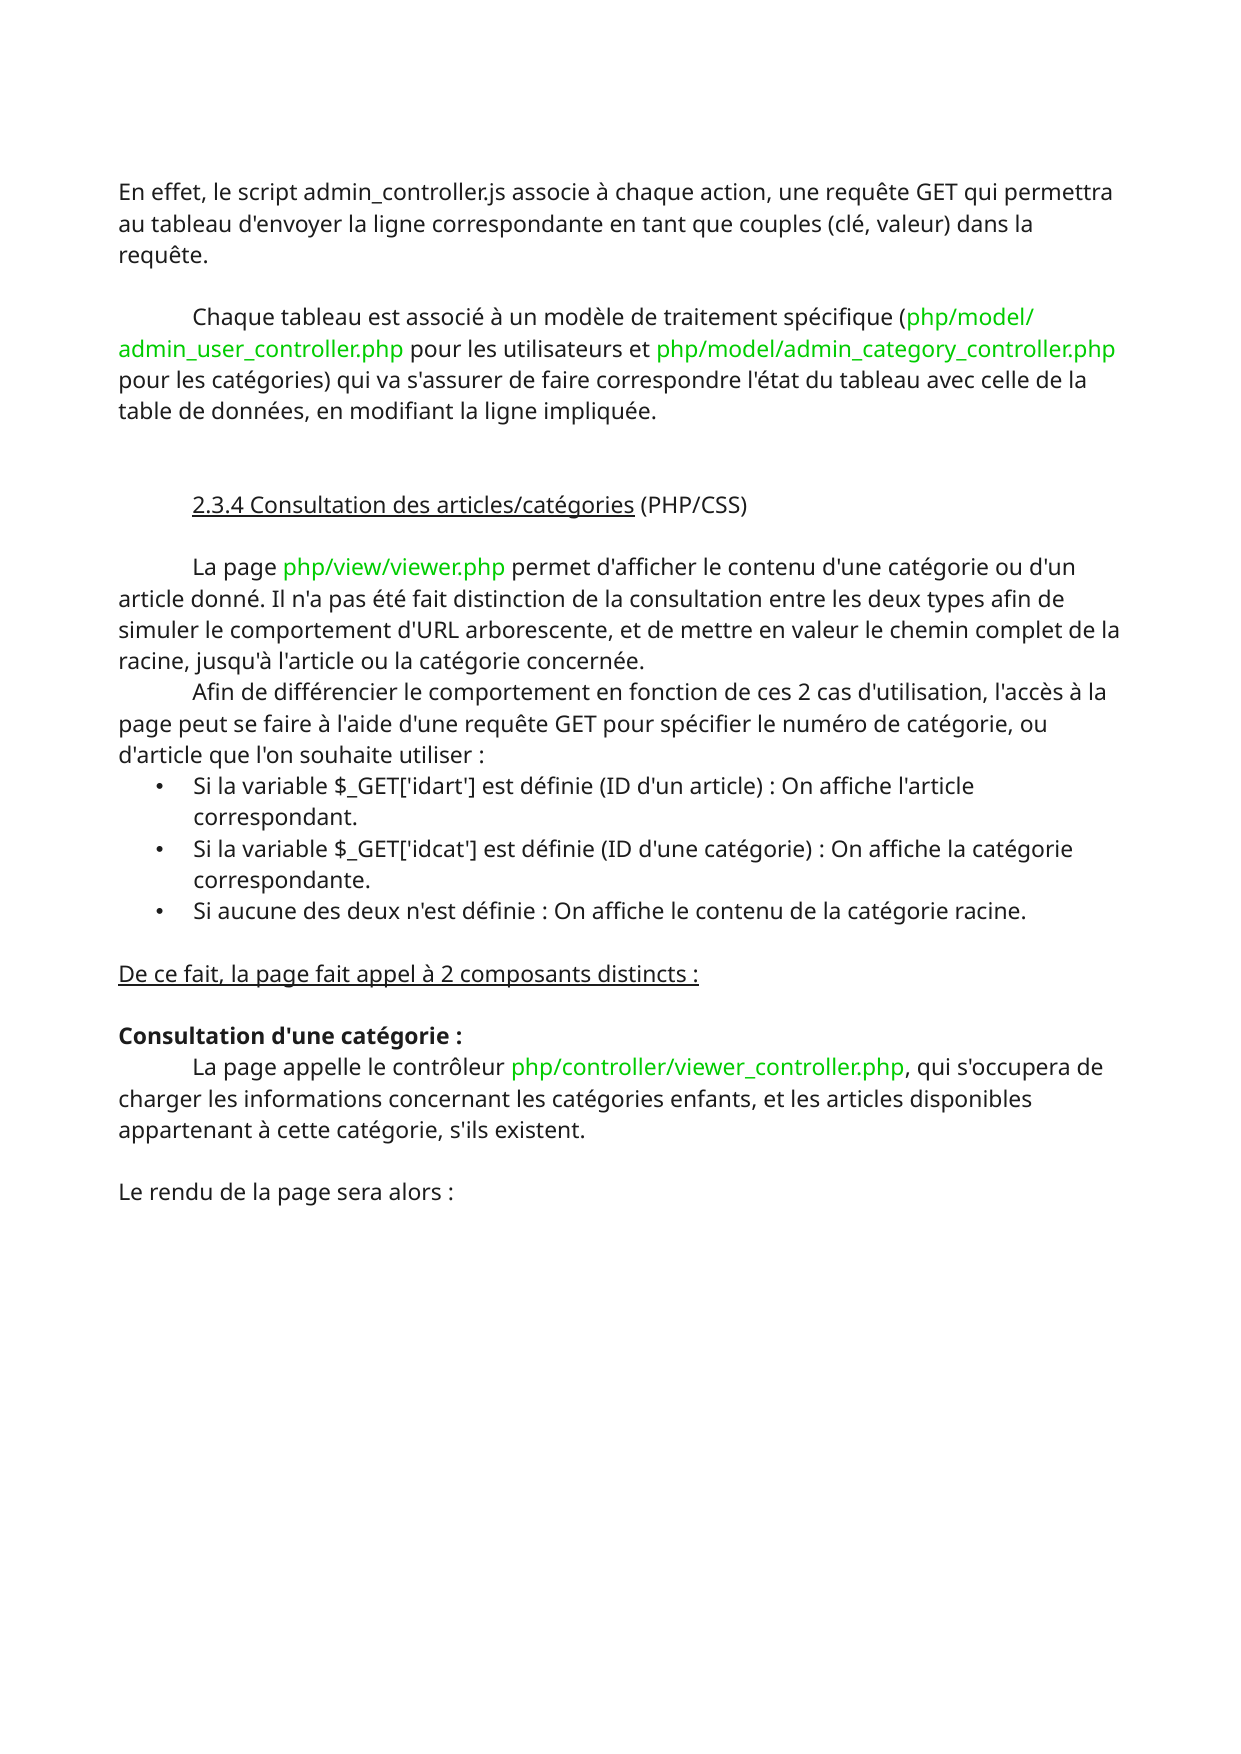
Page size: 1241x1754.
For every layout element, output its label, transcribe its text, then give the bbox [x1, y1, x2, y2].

text En effet, le script admin_controller.js associe à chaque action, une requête GET qui permettra au tableau d'envoyer la ligne correspondante en tant que couples (clé, valeur) dans la requête. [118, 176, 1122, 270]
text Consultation d'une catégorie : [118, 1020, 1122, 1051]
list Si la variable $_GET['idcat'] est définie (ID d'une catégorie) : On affiche la catégorie correspondante. [156, 833, 1122, 895]
text 2.3.4 Consultation des articles/catégories (PHP/CSS) [118, 489, 1122, 520]
text La page appelle le contrôleur php/controller/viewer_controller.php, qui s'occupera de charger les informations concernant les catégories enfants, et les articles disponibles appartenant à cette catégorie, s'ils existent. [118, 1051, 1122, 1145]
list Si aucune des deux n'est définie : On affiche le contenu de la catégorie racine. [156, 895, 1122, 926]
text De ce fait, la page fait appel à 2 composants distincts : [118, 958, 1122, 989]
text Afin de différencier le comportement en fonction de ces 2 cas d'utilisation, l'accès à la page peut se faire à l'aide d'une requête GET pour spécifier le numéro de catégorie, ou d'article que l'on souhaite utiliser : [118, 676, 1122, 770]
list Si la variable $_GET['idart'] est définie (ID d'un article) : On affiche l'article correspondant. [156, 770, 1122, 833]
text Chaque tableau est associé à un modèle de traitement spécifique (php/model/ admin_user_controller.php pour les utilisateurs et php/model/admin_category_controller.php pour les catégories) qui va s'assurer de faire correspondre l'état du tableau avec celle de la table de données, en modifiant la ligne impliquée. [118, 301, 1122, 426]
text Le rendu de la page sera alors : [118, 1176, 1122, 1208]
text La page php/view/viewer.php permet d'afficher le contenu d'une catégorie ou d'un article donné. Il n'a pas été fait distinction de la consultation entre les deux types afin de simuler le comportement d'URL arborescente, et de mettre en valeur le chemin complet de la racine, jusqu'à l'article ou la catégorie concernée. [118, 551, 1122, 676]
